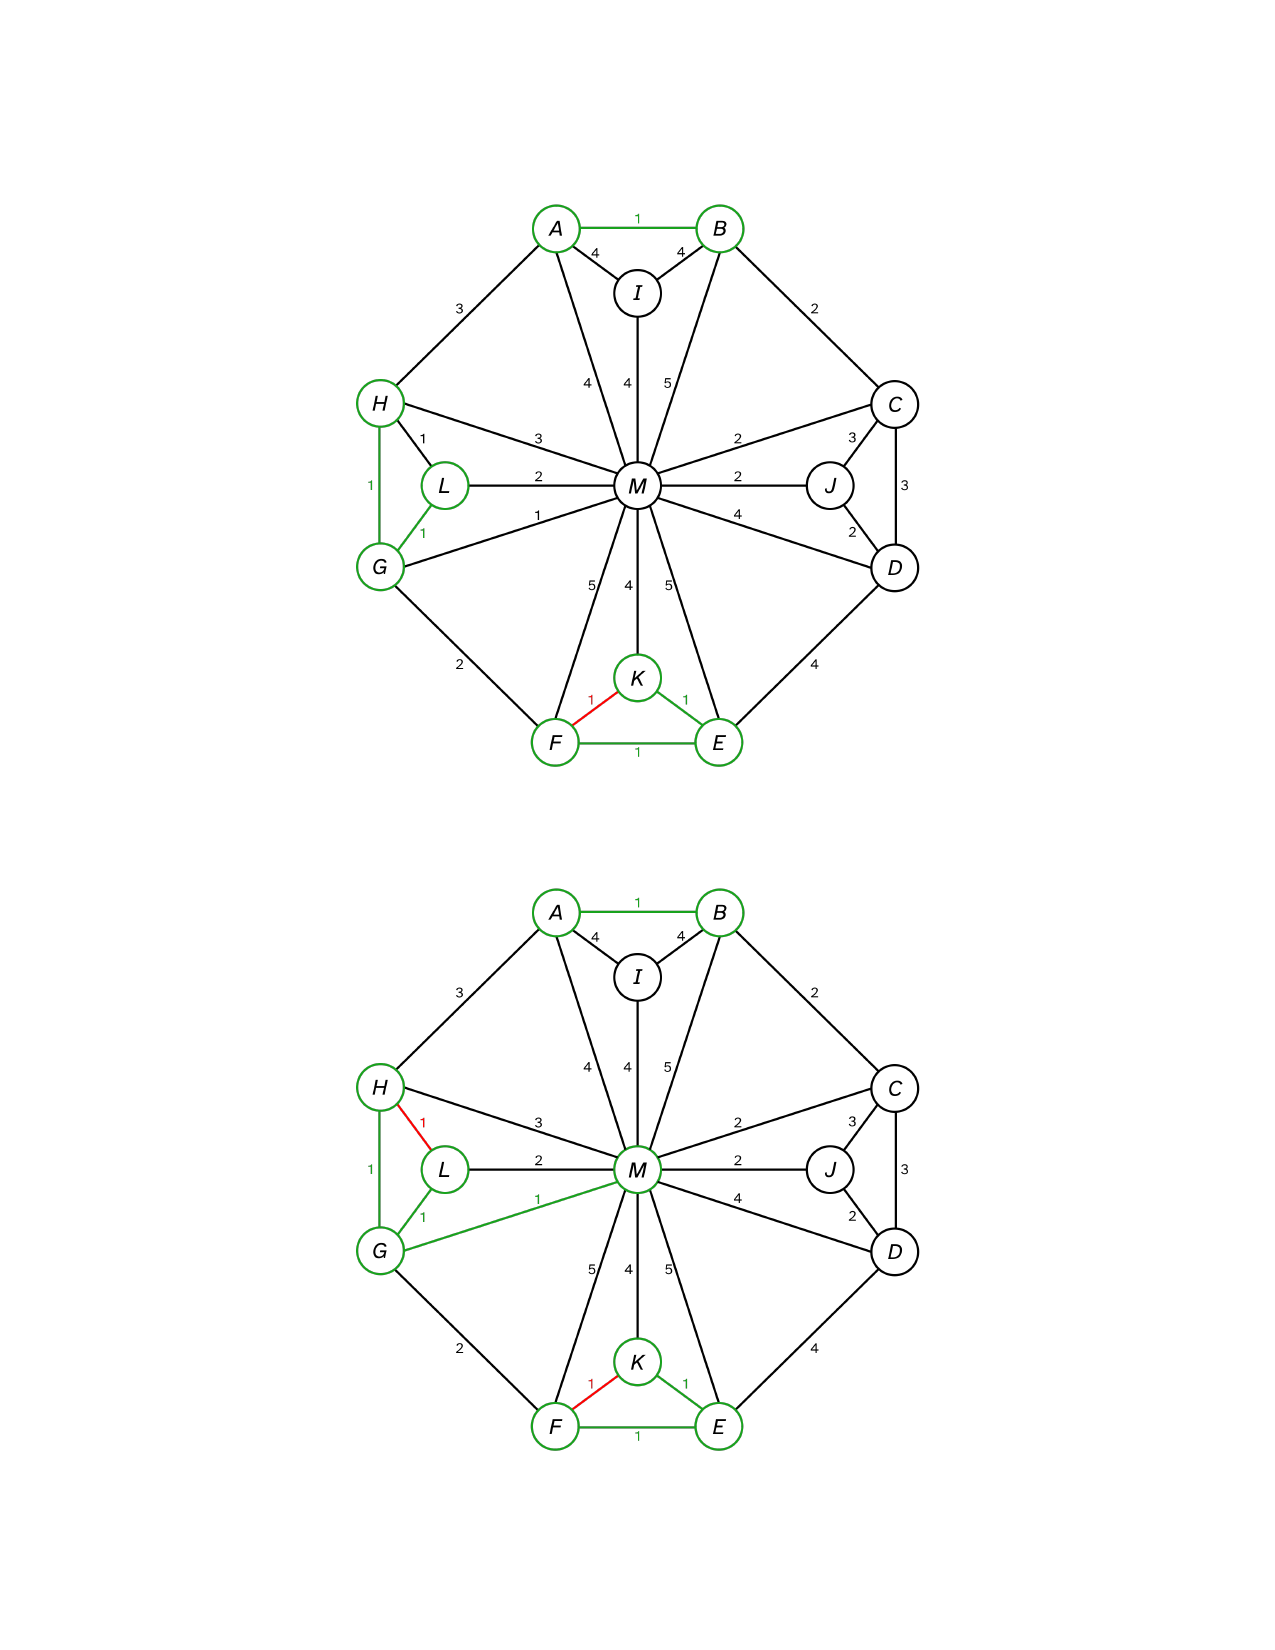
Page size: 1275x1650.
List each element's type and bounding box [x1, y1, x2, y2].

picture [337, 875, 938, 1464]
picture [337, 191, 938, 780]
